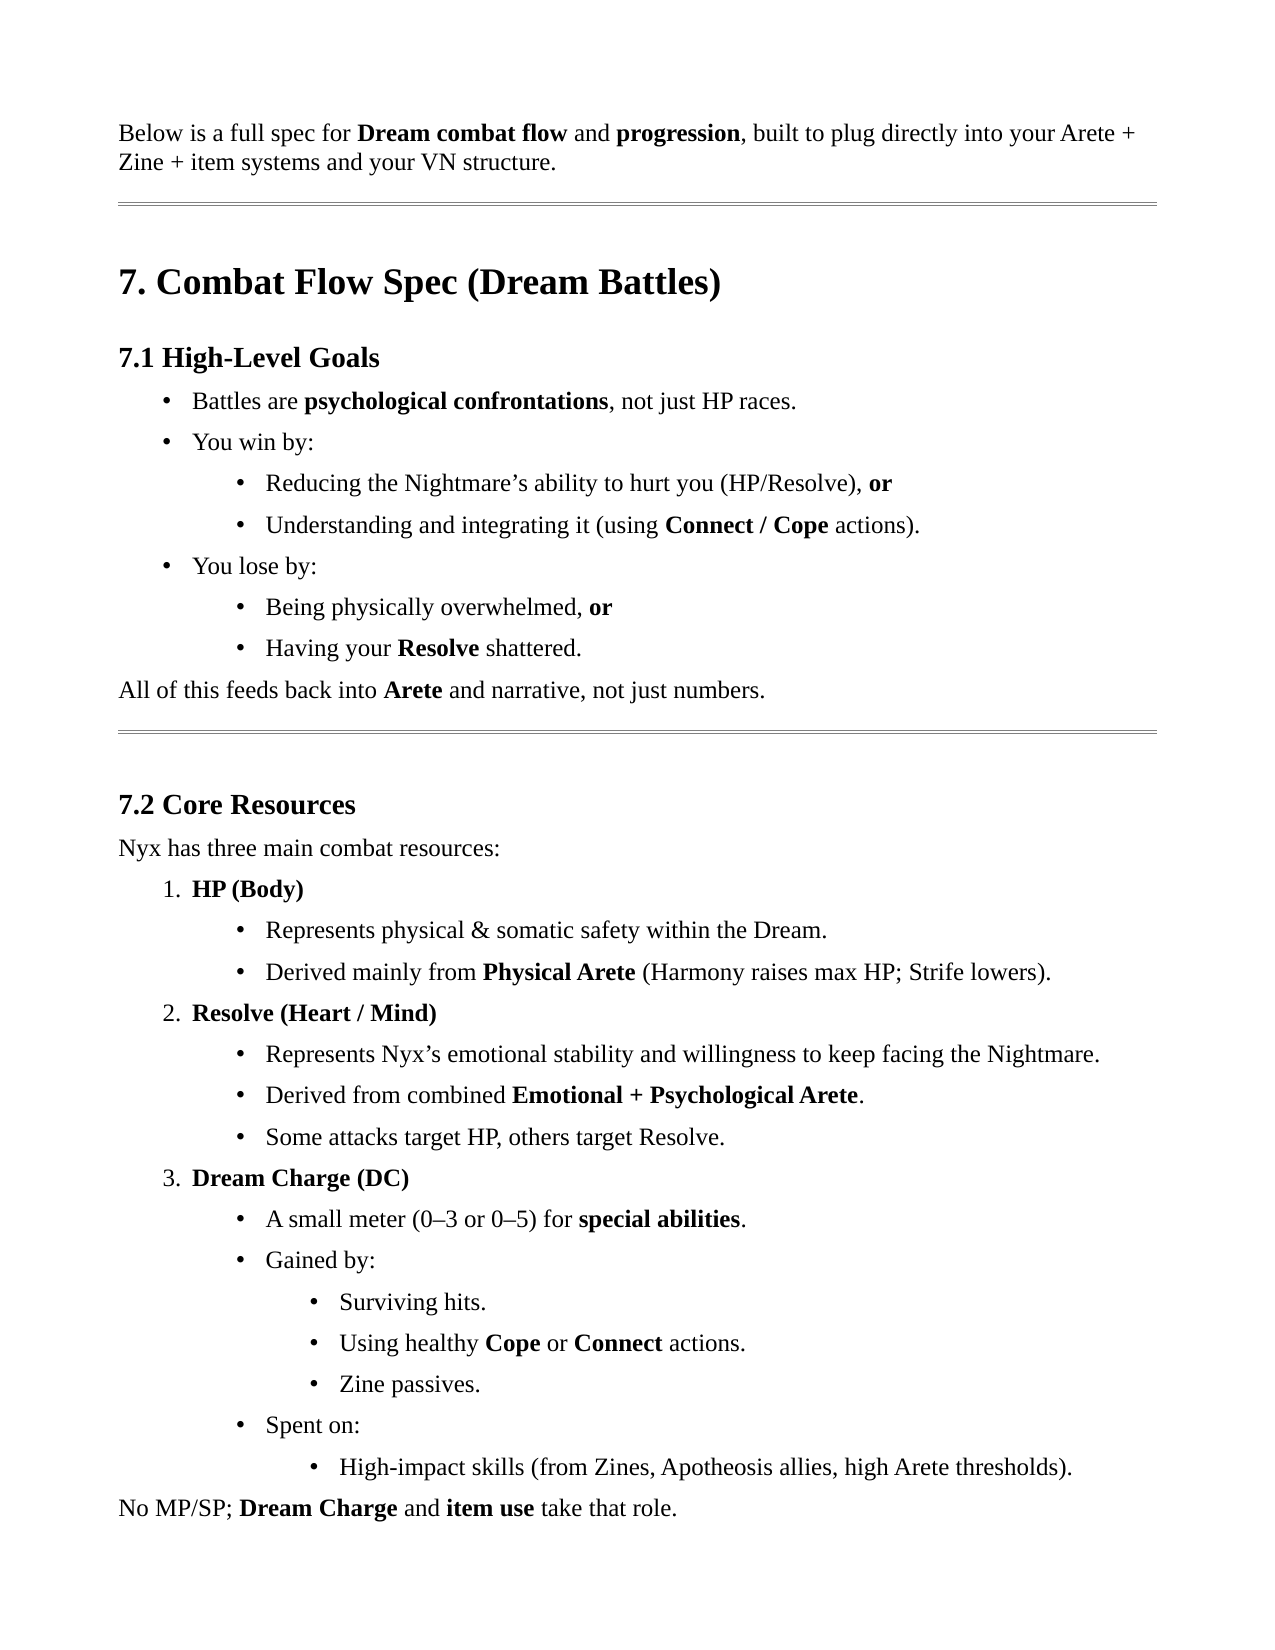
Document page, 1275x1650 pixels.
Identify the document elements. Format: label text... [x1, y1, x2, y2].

list Dream Charge (DC) [162, 1163, 1157, 1192]
list A small meter (0–3 or 0–5) for special abilities. [236, 1204, 1157, 1233]
list Spent on: [236, 1411, 1157, 1439]
list Surviving hits. [309, 1287, 1157, 1316]
list Some attacks target HP, others target Resolve. [236, 1122, 1157, 1151]
list Derived mainly from Physical Arete (Harmony raises max HP; Strife lowers). [236, 957, 1157, 986]
list Reducing the Nightmare’s ability to hurt you (HP/Resolve), or [236, 468, 1157, 497]
text Nyx has three main combat resources: [118, 833, 1157, 862]
list Having your Resolve shattered. [236, 633, 1157, 662]
text No MP/SP; Dream Charge and item use take that role. [118, 1493, 1157, 1522]
list High-impact skills (from Zines, Apotheosis allies, high Arete thresholds). [309, 1452, 1157, 1481]
list Being physically overwhelmed, or [236, 592, 1157, 621]
list Represents physical & somatic safety within the Dream. [236, 916, 1157, 944]
text All of this feeds back into Arete and narrative, not just numbers. [118, 675, 1157, 703]
list Zine passives. [309, 1369, 1157, 1398]
list You lose by: [162, 551, 1157, 580]
subtitle 7.2 Core Resources [118, 787, 1157, 821]
subtitle 7.1 High-Level Goals [118, 340, 1157, 373]
list Gained by: [236, 1246, 1157, 1274]
subtitle 7. Combat Flow Spec (Dream Battles) [118, 259, 1157, 302]
list Represents Nyx’s emotional stability and willingness to keep facing the Nightmare. [236, 1039, 1157, 1068]
list You win by: [162, 427, 1157, 456]
text Below is a full spec for Dream combat flow and progression, built to plug directly into your Arete + Zine + item systems and your VN structure. [118, 118, 1157, 176]
list Battles are psychological confrontations, not just HP races. [162, 386, 1157, 415]
list Derived from combined Emotional + Psychological Arete. [236, 1081, 1157, 1109]
list Understanding and integrating it (using Connect / Cope actions). [236, 510, 1157, 538]
list HP (Body) [162, 874, 1157, 903]
list Resolve (Heart / Mind) [162, 998, 1157, 1027]
list Using healthy Cope or Connect actions. [309, 1328, 1157, 1357]
